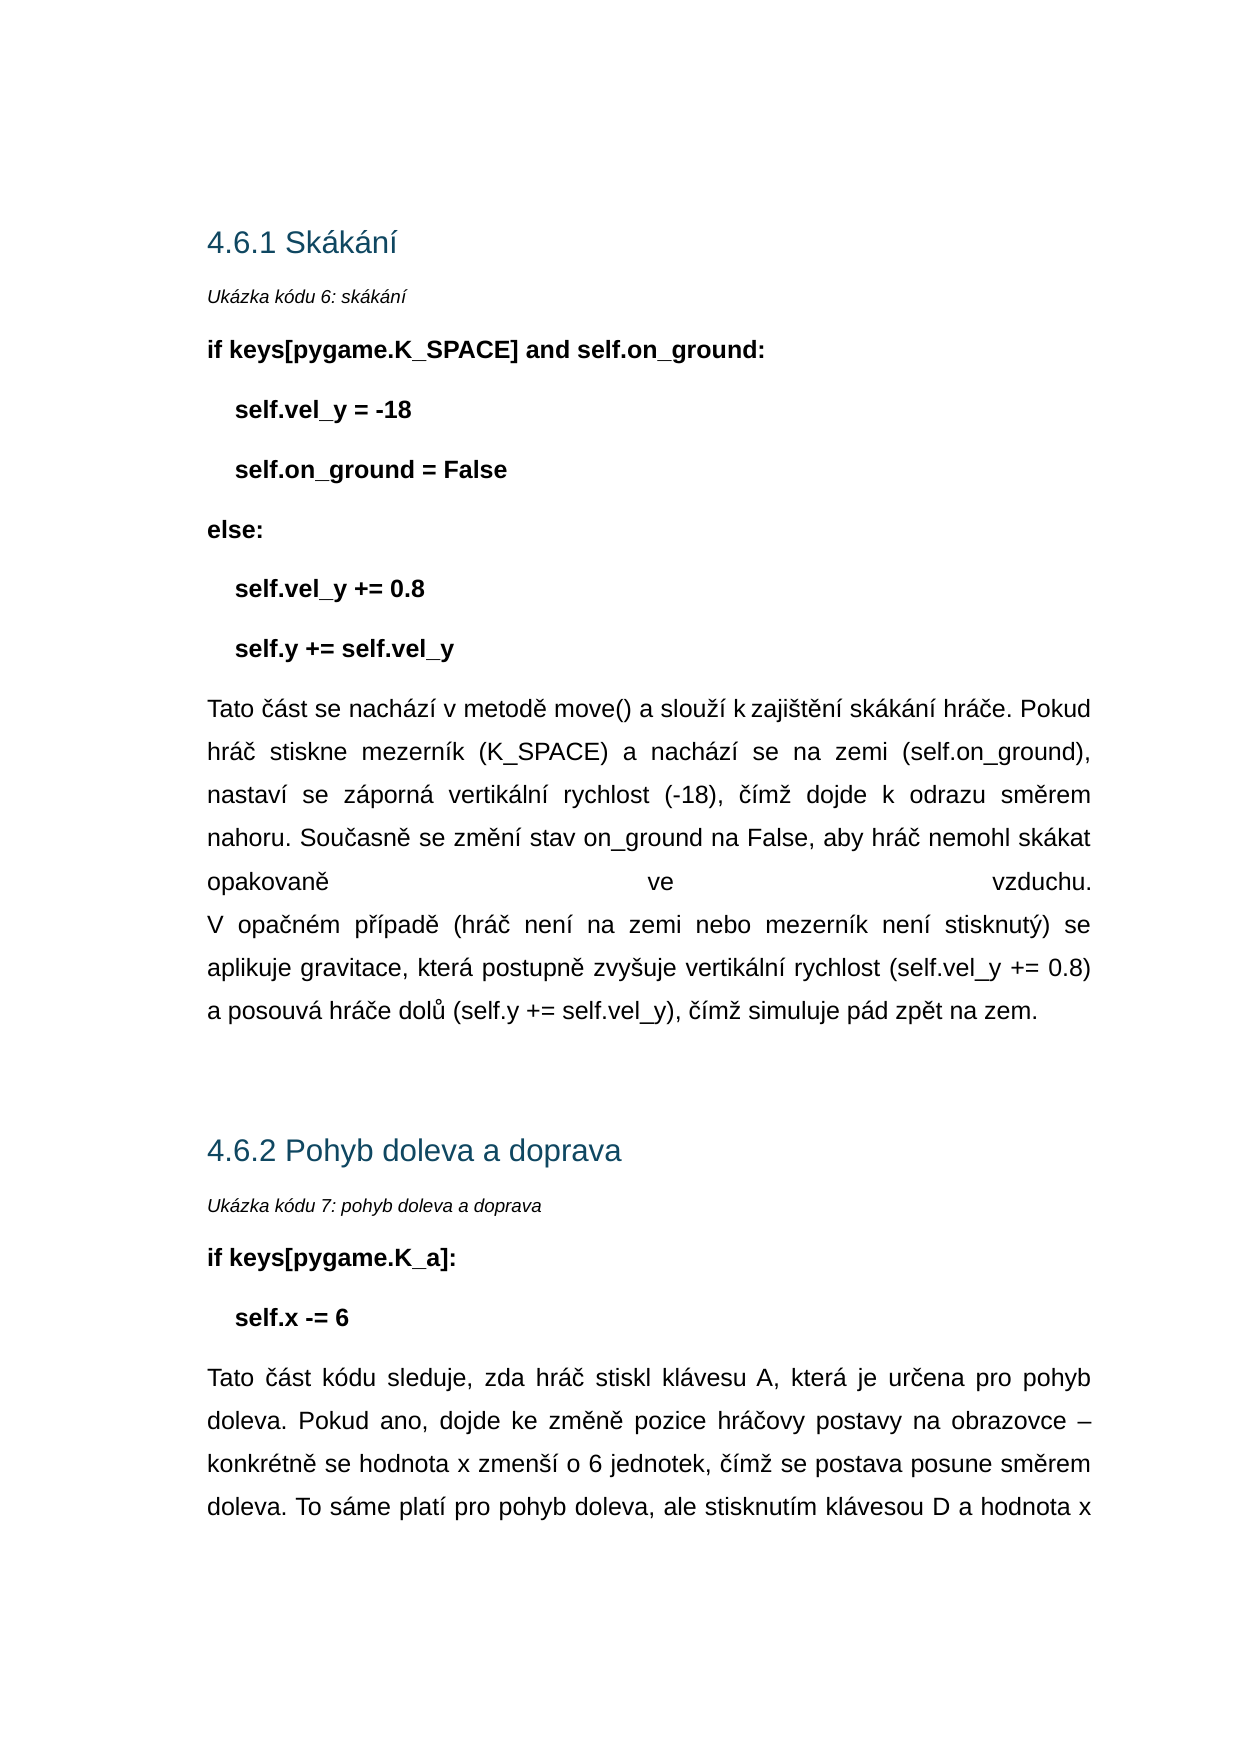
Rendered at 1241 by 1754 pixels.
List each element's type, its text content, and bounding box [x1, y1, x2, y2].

subtitle 4.6.2 Pohyb doleva a doprava [207, 1132, 1092, 1168]
subtitle 4.6.1 Skákání [207, 224, 1092, 260]
text else: [207, 515, 1092, 543]
text self.on_ground = False [207, 455, 1092, 484]
text self.x -= 6 [207, 1303, 1092, 1332]
text if keys[pygame.K_a]: [207, 1243, 1092, 1272]
text self.vel_y = -18 [207, 395, 1092, 424]
text Ukázka kódu 7: pohyb doleva a doprava [207, 1194, 1092, 1216]
text Ukázka kódu 6: skákání [207, 286, 1092, 308]
text self.y += self.vel_y [207, 634, 1092, 663]
text Tato část se nachází v metodě move() a slouží k zajištění skákání hráče. Pokud hráč stiskne mezerník (K_SPACE) a nachází se na zemi (self.on_ground), nastaví se záporná vertikální rychlost (-18), čímž dojde k odrazu směrem nahoru. Současně se změní stav on_ground na False, aby hráč nemohl skákat opakovaně ve vzduchu. V opačném případě (hráč není na zemi nebo mezerník není stisknutý) se aplikuje gravitace, která postupně zvyšuje vertikální rychlost (self.vel_y += 0.8) a posouvá hráče dolů (self.y += self.vel_y), čímž simuluje pád zpět na zem. [207, 694, 1092, 1025]
text self.vel_y += 0.8 [207, 574, 1092, 603]
text if keys[pygame.K_SPACE] and self.on_ground: [207, 335, 1092, 364]
text Tato část kódu sleduje, zda hráč stiskl klávesu A, která je určena pro pohyb doleva. Pokud ano, dojde ke změně pozice hráčovy postavy na obrazovce – konkrétně se hodnota x zmenší o 6 jednotek, čímž se postava posune směrem doleva. To sáme platí pro pohyb doleva, ale stisknutím klávesou D a hodnota x [207, 1363, 1092, 1521]
